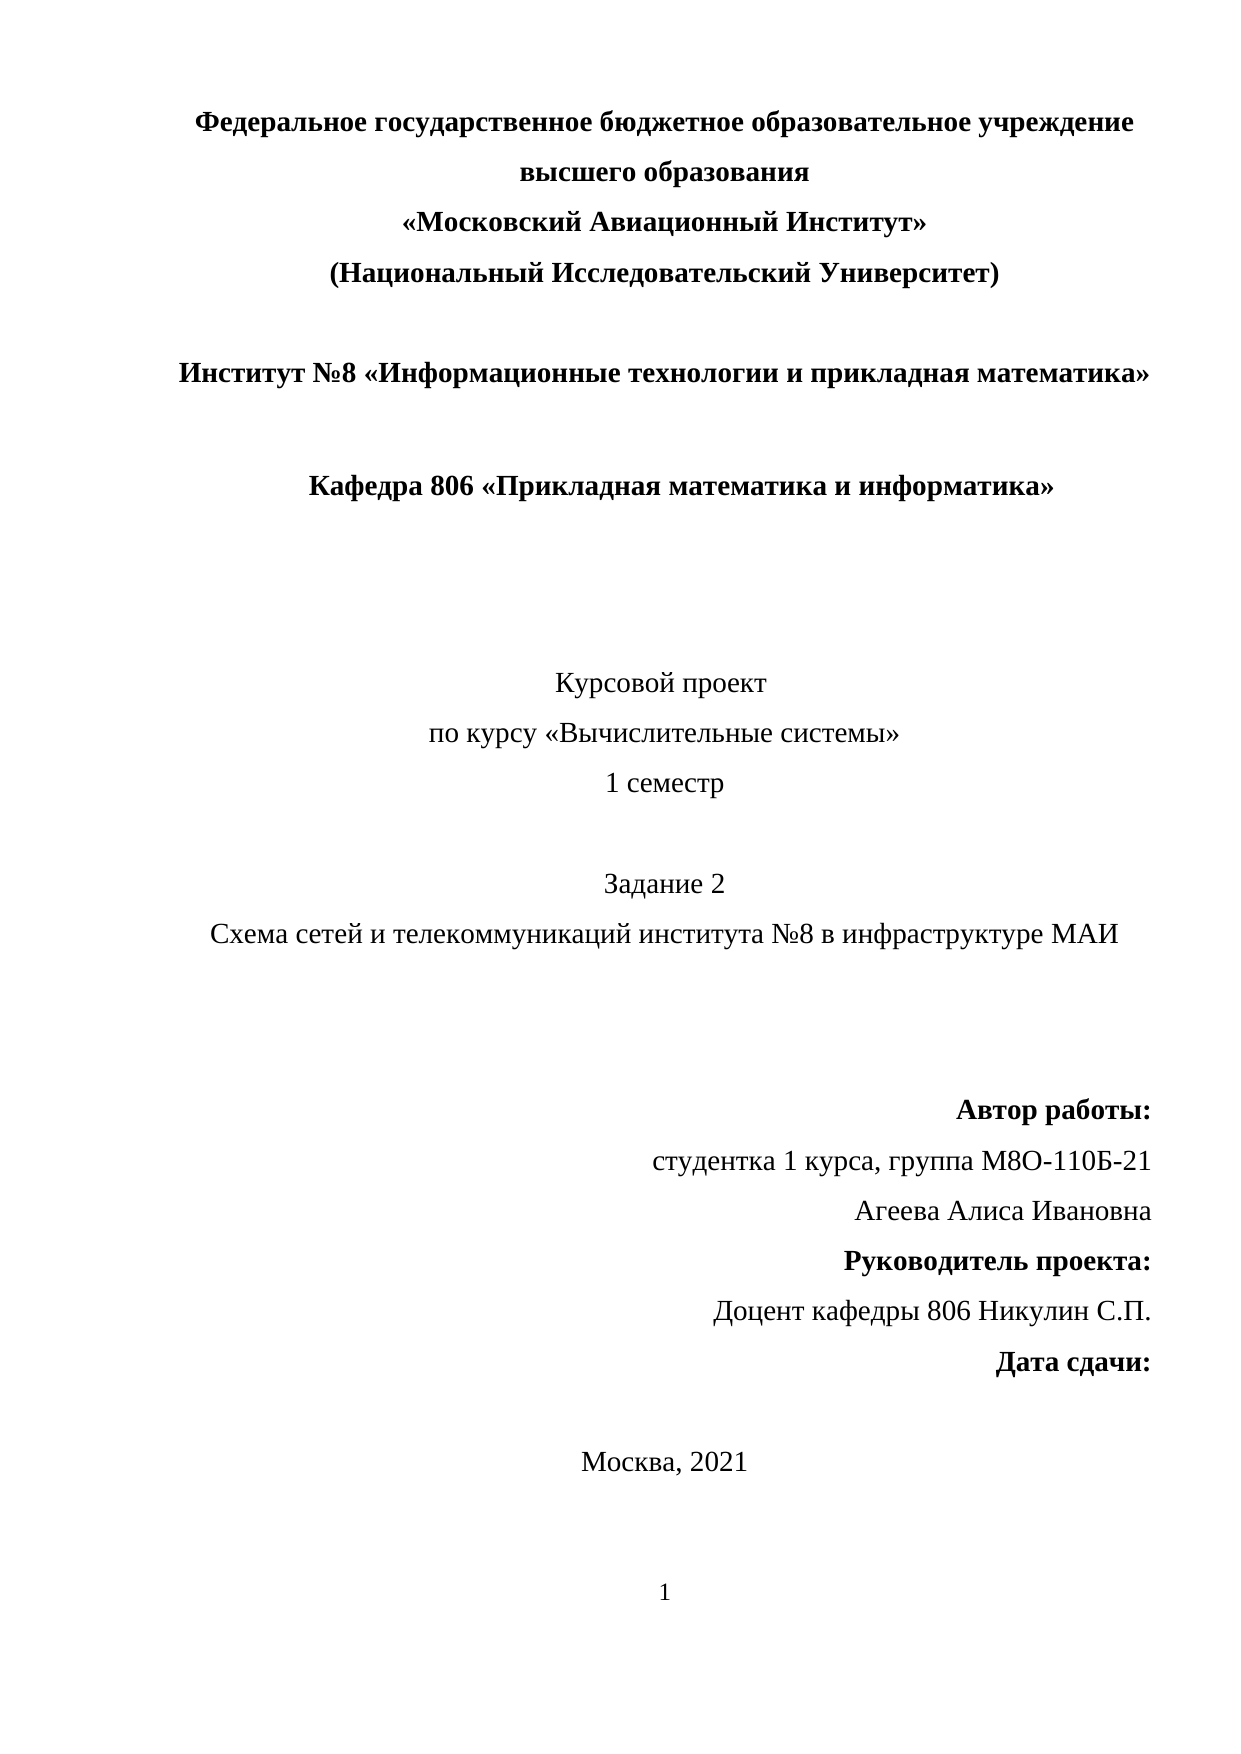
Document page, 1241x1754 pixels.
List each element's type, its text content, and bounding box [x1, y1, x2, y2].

text Задание 2 [177, 866, 1152, 899]
text Институт №8 «Информационные технологии и прикладная математика» [177, 355, 1152, 389]
text Москва, 2021 [177, 1444, 1152, 1478]
text студентка 1 курса, группа М8О-110Б-21 [177, 1143, 1152, 1176]
text 1 семестр [177, 765, 1152, 799]
text Автор работы: [177, 1092, 1152, 1126]
text Руководитель проекта: [177, 1243, 1152, 1277]
text Доцент кафедры 806 Никулин С.П. [177, 1293, 1152, 1327]
text Федеральное государственное бюджетное образовательное учреждение высшего образования [177, 104, 1152, 188]
text (Национальный Исследовательский Университет) [177, 255, 1152, 288]
text Курсовой проект [177, 665, 1152, 698]
subtitle Кафедра 806 «Прикладная математика и информатика» [177, 468, 1152, 502]
text Дата сдачи: [177, 1344, 1152, 1377]
text Схема сетей и телекоммуникаций института №8 в инфраструктуре МАИ [177, 916, 1152, 950]
text Агеева Алиса Ивановна [177, 1193, 1152, 1226]
text по курсу «Вычислительные системы» [177, 715, 1152, 749]
text «Московский Авиационный Институт» [177, 204, 1152, 238]
